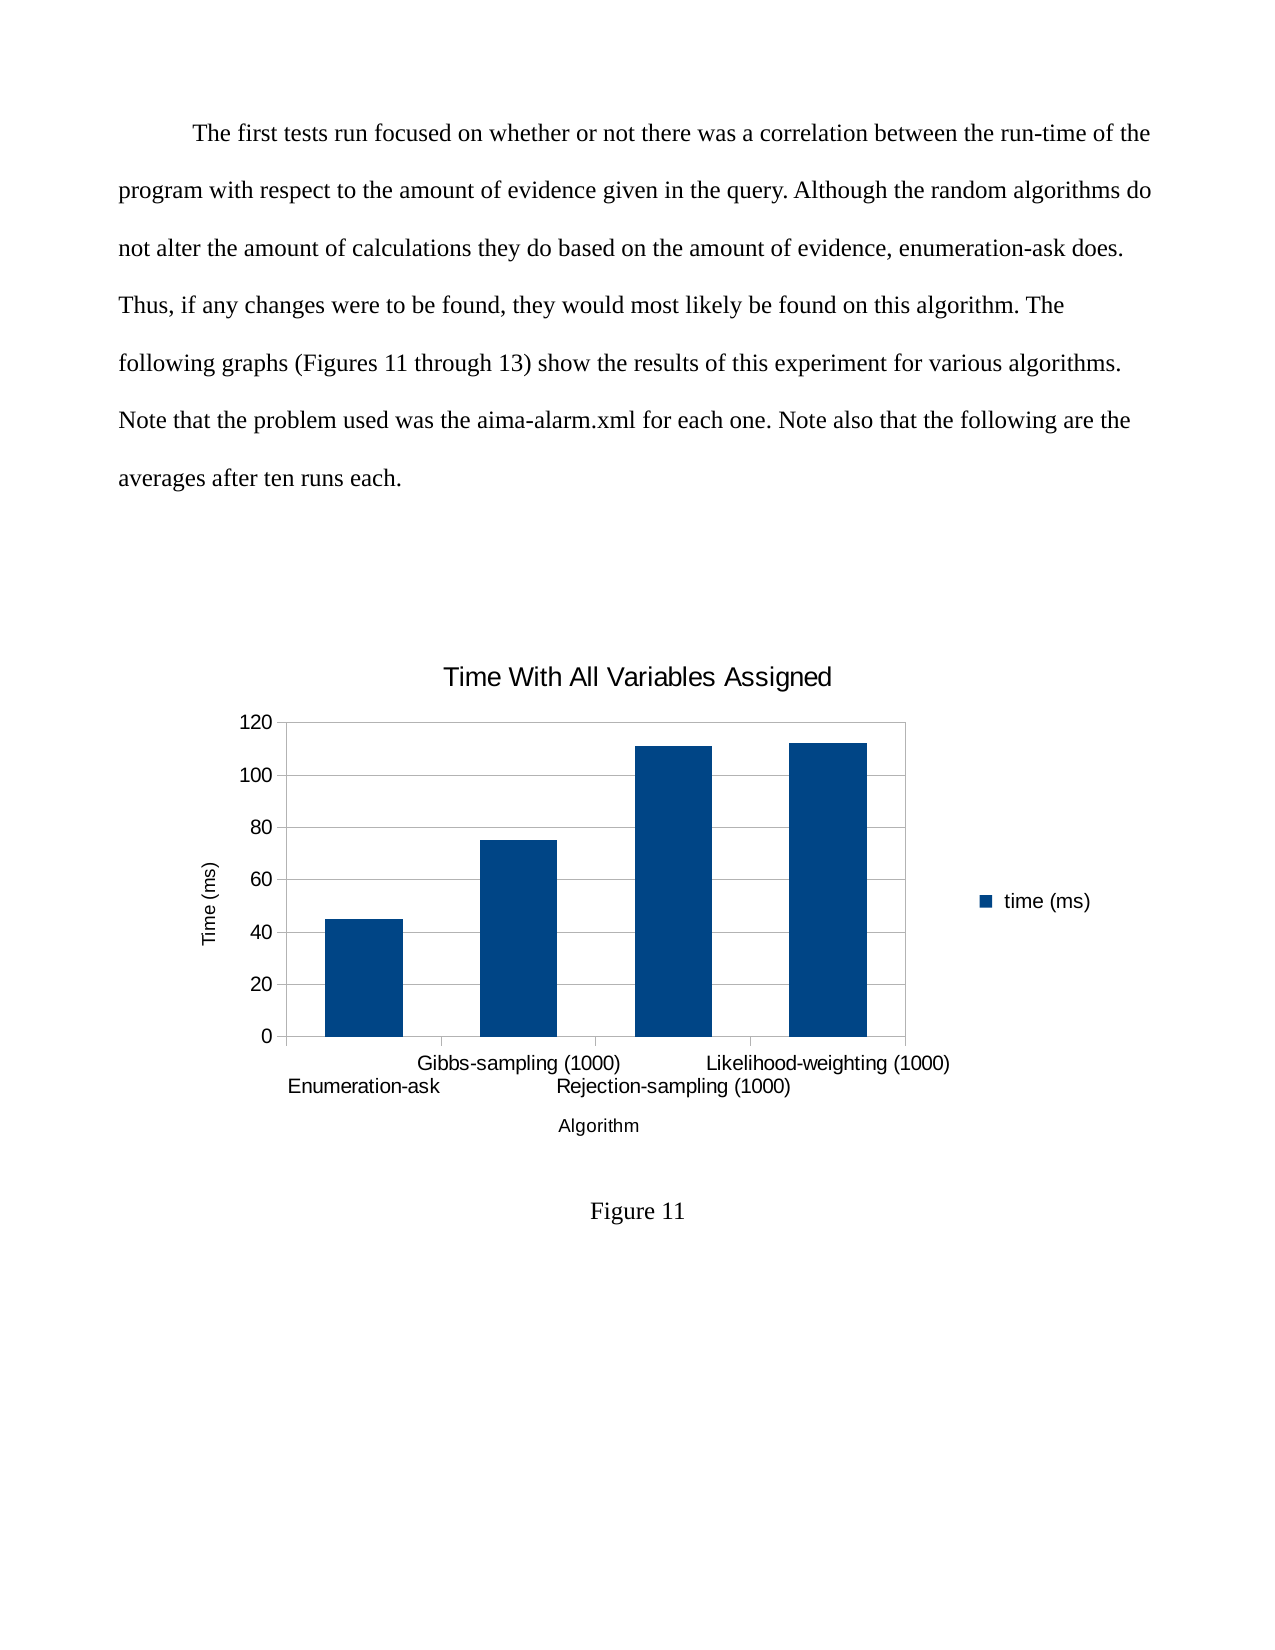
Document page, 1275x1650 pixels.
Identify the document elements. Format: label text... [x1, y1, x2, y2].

text Figure 11 [118, 636, 1157, 1225]
text The first tests run focused on whether or not there was a correlation between the run-time of the program with respect to the amount of evidence given in the query. Although the random algorithms do not alter the amount of calculations they do based on the amount of evidence, enumeration-ask does. Thus, if any changes were to be found, they would most likely be found on this algorithm. The following graphs (Figures 11 through 13) show the results of this experiment for various algorithms. Note that the problem used was the aima-alarm.xml for each one. Note also that the following are the averages after ten runs each. [118, 118, 1157, 492]
